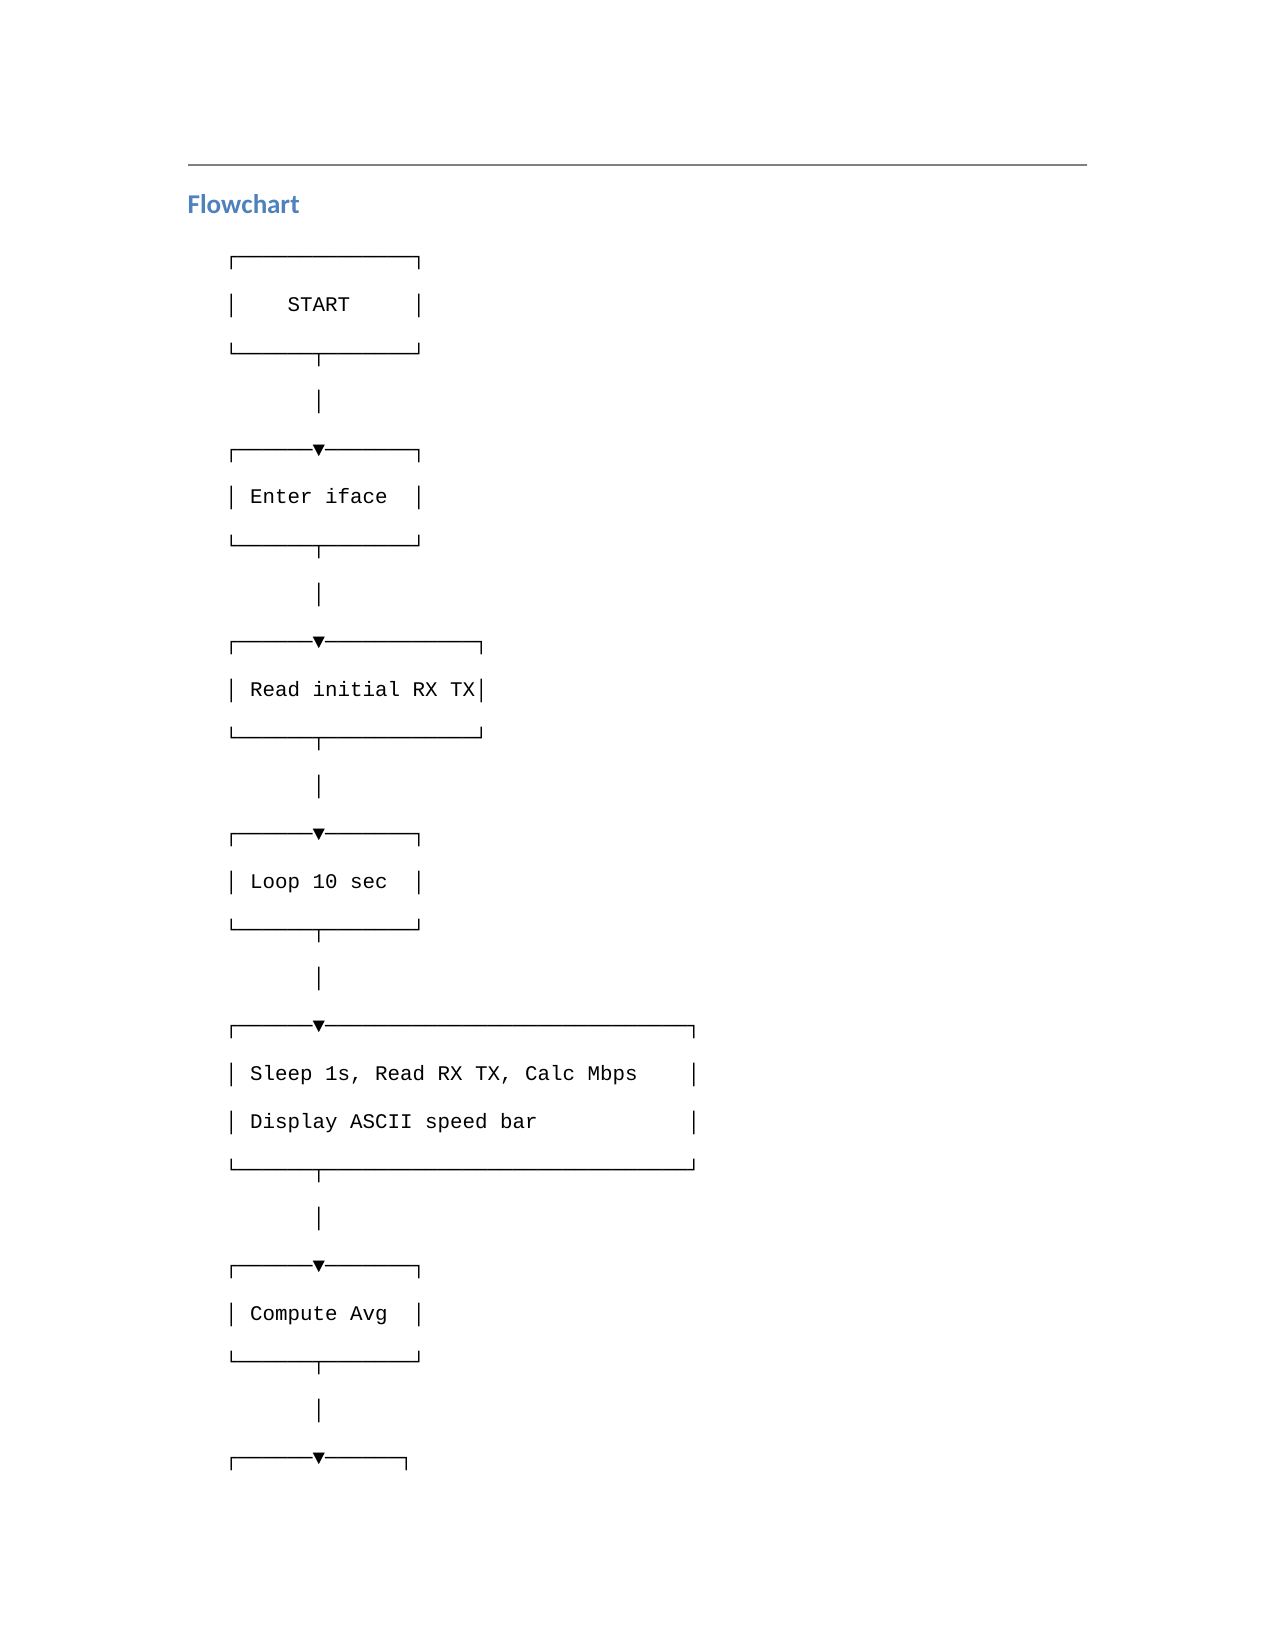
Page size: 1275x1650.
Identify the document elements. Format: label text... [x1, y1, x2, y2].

text │ [187, 967, 318, 990]
text │ [319, 583, 1087, 606]
text │ Read initial RX TX│ [482, 679, 1087, 702]
text └──────┬─────────────────────────────┘ [232, 1159, 693, 1169]
text └──────┬───────┘ [319, 919, 1087, 942]
text │ Read initial RX TX│ [232, 679, 481, 702]
subtitle Flowchart [187, 188, 1087, 221]
text │ [319, 775, 1087, 798]
text └──────┬────────────┘ [232, 727, 481, 737]
text │ Sleep 1s, Read RX TX, Calc Mbps │ [694, 1063, 1087, 1086]
text ┌──────▼─────────────────────────────┐ [187, 1015, 1087, 1038]
text └──────┬───────┘ [187, 342, 1087, 366]
text ┌──────▼───────┐ [187, 438, 1087, 462]
text └──────┬─────────────────────────────┘ [319, 1159, 1087, 1182]
text │ Enter iface │ [187, 487, 1087, 510]
text │ [187, 775, 318, 798]
text │ Display ASCII speed bar │ [694, 1111, 1087, 1134]
text └──────┬────────────┘ [319, 727, 1087, 750]
text │ Sleep 1s, Read RX TX, Calc Mbps │ [187, 1063, 231, 1086]
text │ [187, 391, 1087, 414]
text │ [187, 583, 318, 606]
text │ Loop 10 sec │ [187, 871, 231, 894]
text │ [319, 967, 1087, 990]
text └──────┬───────┘ [187, 919, 318, 942]
text │ Loop 10 sec │ [419, 871, 1087, 894]
text ┌──────────────┐ [187, 246, 1087, 270]
text └──────┬─────────────────────────────┘ [187, 1159, 318, 1182]
text │ Display ASCII speed bar │ [187, 1111, 231, 1134]
text │ Read initial RX TX│ [187, 679, 231, 702]
text │ Display ASCII speed bar │ [232, 1111, 693, 1134]
text ┌──────▼───────┐ [187, 823, 1087, 846]
text │ [187, 1399, 1087, 1423]
text └──────┬───────┘ [187, 534, 1087, 558]
text ┌──────▼───────┐ [187, 1255, 1087, 1278]
text └──────┬───────┘ [319, 1351, 1087, 1374]
text ┌──────▼──────┐ [187, 1447, 1087, 1471]
text └──────┬────────────┘ [187, 727, 318, 750]
text │ Compute Avg │ [187, 1303, 1087, 1327]
text └──────┬───────┘ [187, 1351, 318, 1374]
text │ START │ [187, 294, 1087, 318]
text └──────┬───────┘ [232, 1351, 418, 1361]
text │ Sleep 1s, Read RX TX, Calc Mbps │ [232, 1063, 693, 1086]
text ┌──────▼────────────┐ [187, 631, 1087, 654]
text └──────┬───────┘ [232, 919, 418, 929]
text │ Loop 10 sec │ [232, 871, 418, 894]
text │ [187, 1207, 1087, 1231]
